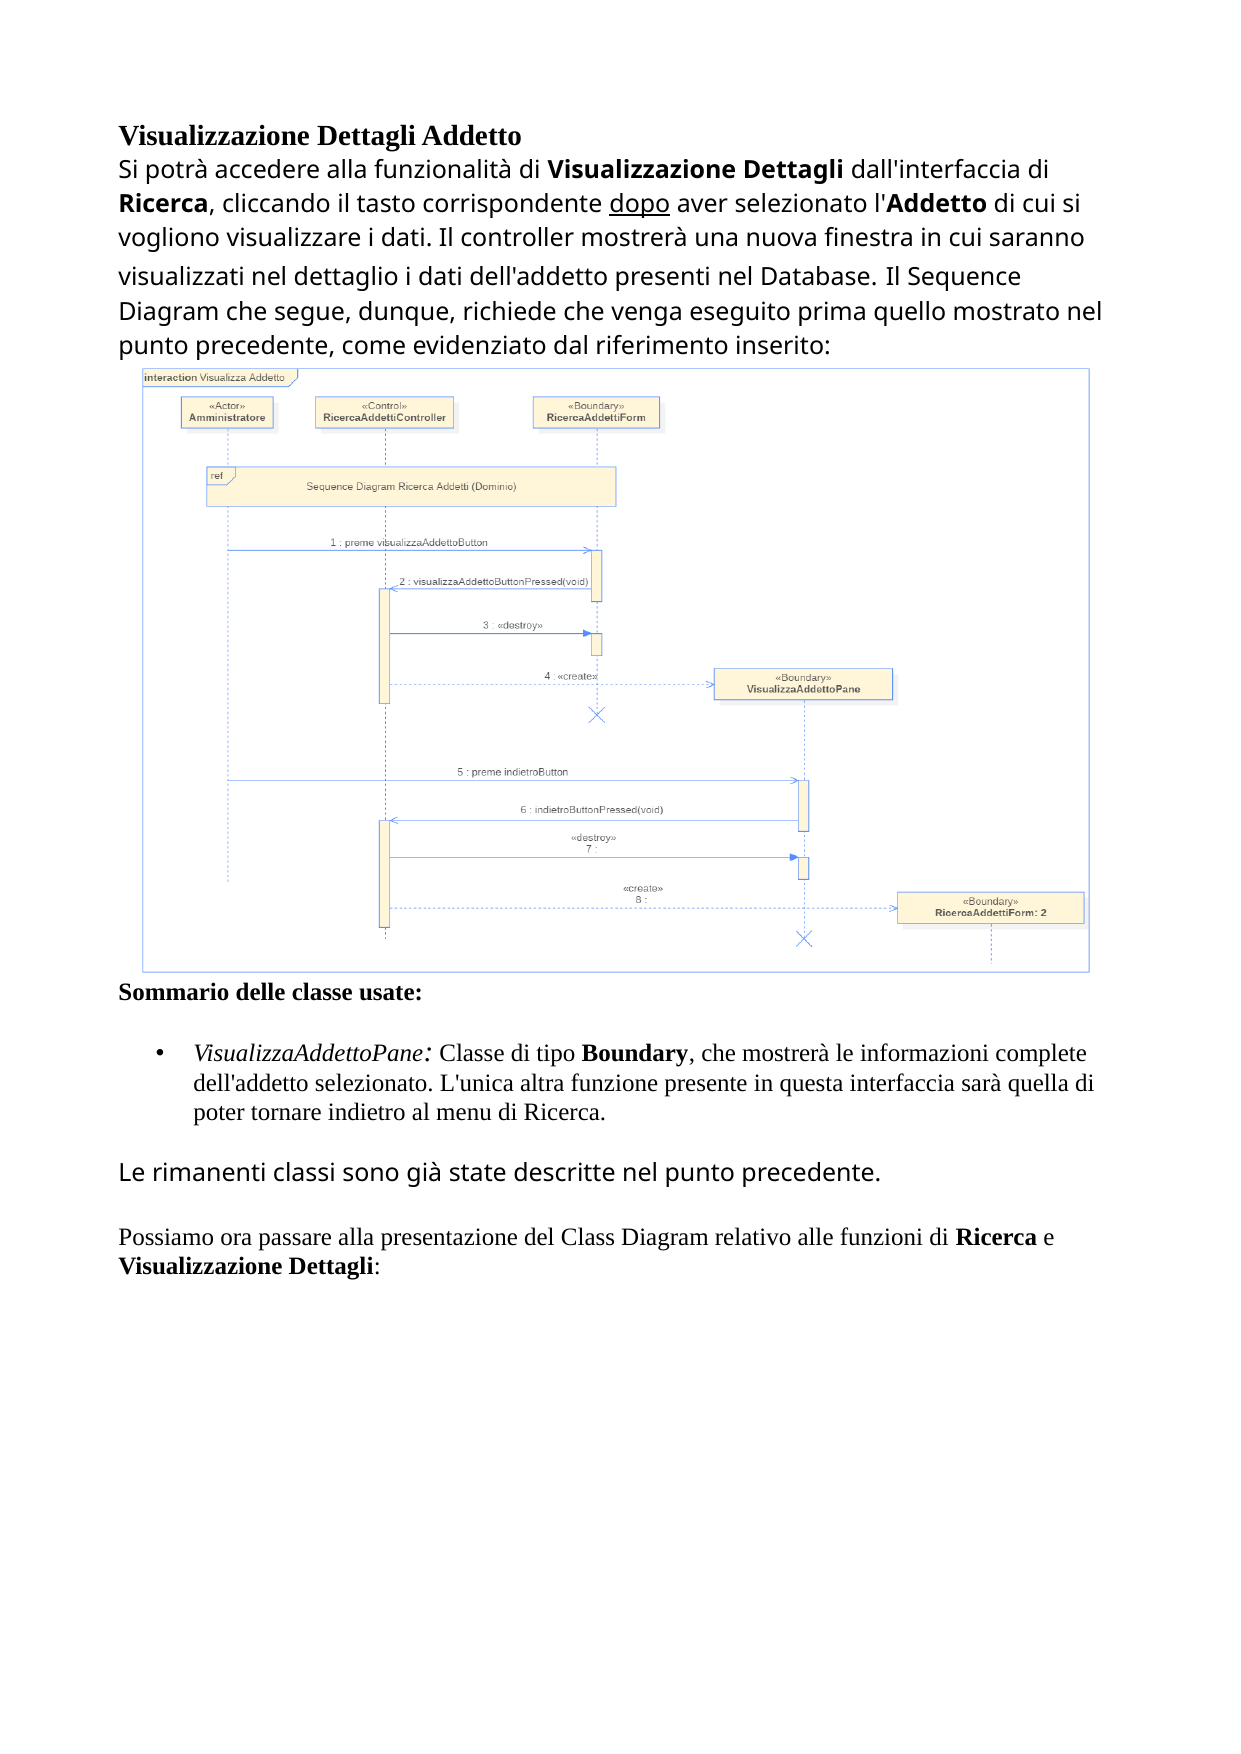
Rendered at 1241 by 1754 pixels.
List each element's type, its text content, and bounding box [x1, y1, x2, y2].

text Le rimanenti classi sono già state descritte nel punto precedente. [118, 1154, 1122, 1188]
text Sommario delle classe usate: [118, 362, 1122, 1006]
picture [137, 367, 1094, 977]
text Si potrà accedere alla funzionalità di Visualizzazione Dettagli dall'interfaccia di Ricerca, cliccando il tasto corrispondente dopo aver selezionato l'Addetto di cui si vogliono visualizzare i dati. Il controller mostrerà una nuova finestra in cui saranno visualizzati nel dettaglio i dati dell'addetto presenti nel Database. Il Sequence Diagram che segue, dunque, richiede che venga eseguito prima quello mostrato nel punto precedente, come evidenziato dal riferimento inserito: [118, 152, 1122, 362]
text Possiamo ora passare alla presentazione del Class Diagram relativo alle funzioni di Ricerca e Visualizzazione Dettagli: [118, 1222, 1122, 1279]
text Visualizzazione Dettagli Addetto [118, 118, 1122, 152]
list VisualizzaAddettoPane: Classe di tipo Boundary, che mostrerà le informazioni complete dell'addetto selezionato. L'unica altra funzione presente in questa interfaccia sarà quella di poter tornare indietro al menu di Ricerca. [156, 1034, 1122, 1126]
